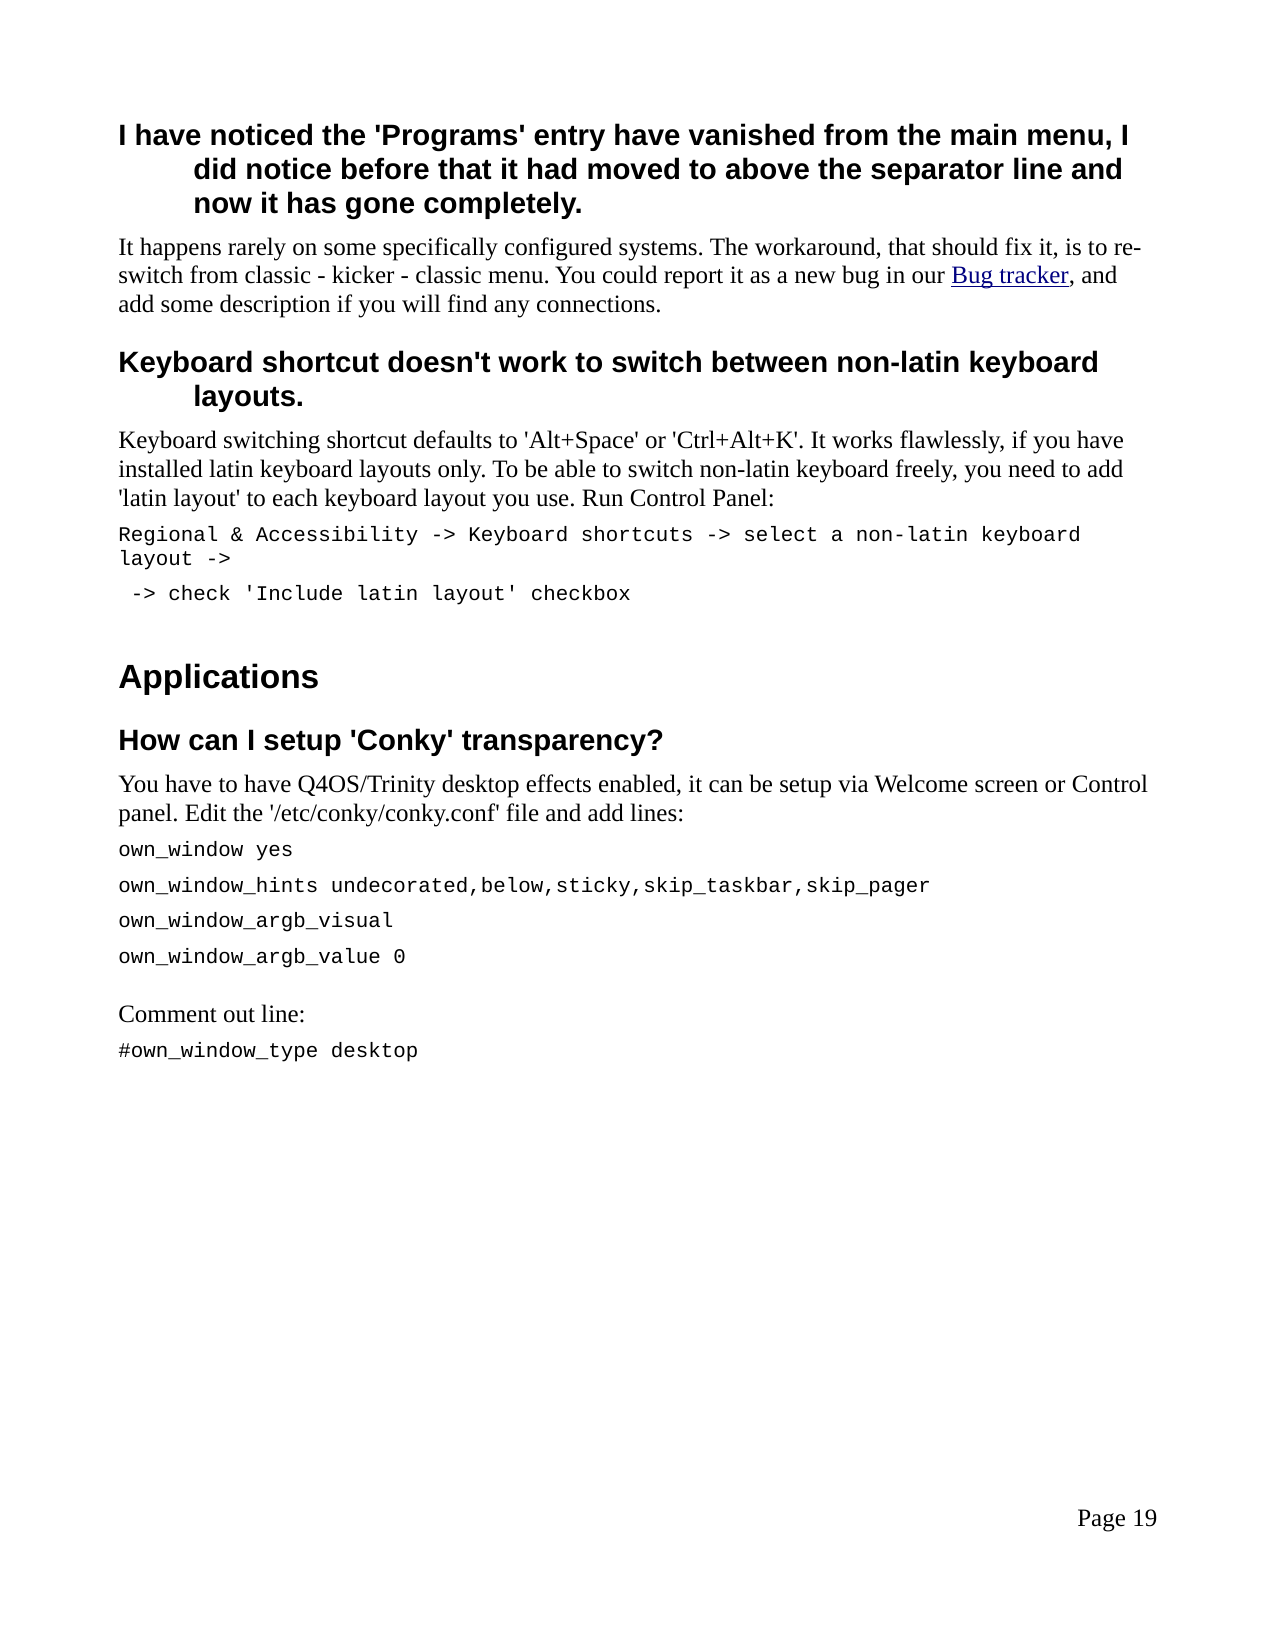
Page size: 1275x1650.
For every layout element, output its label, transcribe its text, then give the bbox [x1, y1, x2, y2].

subtitle I have noticed the 'Programs' entry have vanished from the main menu, I did notice before that it had moved to above the separator line and now it has gone completely. [118, 118, 1157, 219]
text own_window_argb_visual [118, 910, 1157, 934]
text own_window_argb_value 0 [118, 946, 1157, 970]
text Regional & Accessibility -> Keyboard shortcuts -> select a non-latin keyboard layout -> [118, 524, 1157, 571]
subtitle Keyboard shortcut doesn't work to switch between non-latin keyboard layouts. [118, 345, 1157, 413]
text -> check 'Include latin layout' checkbox [118, 583, 1157, 607]
text It happens rarely on some specifically configured systems. The workaround, that should fix it, is to re-switch from classic - kicker - classic menu. You could report it as a new bug in our Bug tracker, and add some description if you will find any connections. [118, 232, 1157, 318]
text Keyboard switching shortcut defaults to 'Alt+Space' or 'Ctrl+Alt+K'. It works flawlessly, if you have installed latin keyboard layouts only. To be able to switch non-latin keyboard freely, you need to add 'latin layout' to each keyboard layout you use. Run Control Panel: [118, 425, 1157, 511]
subtitle Applications [118, 657, 1157, 696]
text Comment out line: [118, 999, 1157, 1028]
subtitle How can I setup 'Conky' transparency? [118, 723, 1157, 757]
text You have to have Q4OS/Trinity desktop effects enabled, it can be setup via Welcome screen or Control panel. Edit the '/etc/conky/conky.conf' file and add lines: [118, 769, 1157, 827]
text own_window yes [118, 839, 1157, 863]
text own_window_hints undecorated,below,sticky,skip_taskbar,skip_pager [118, 875, 1157, 898]
text #own_window_type desktop [118, 1040, 1157, 1064]
